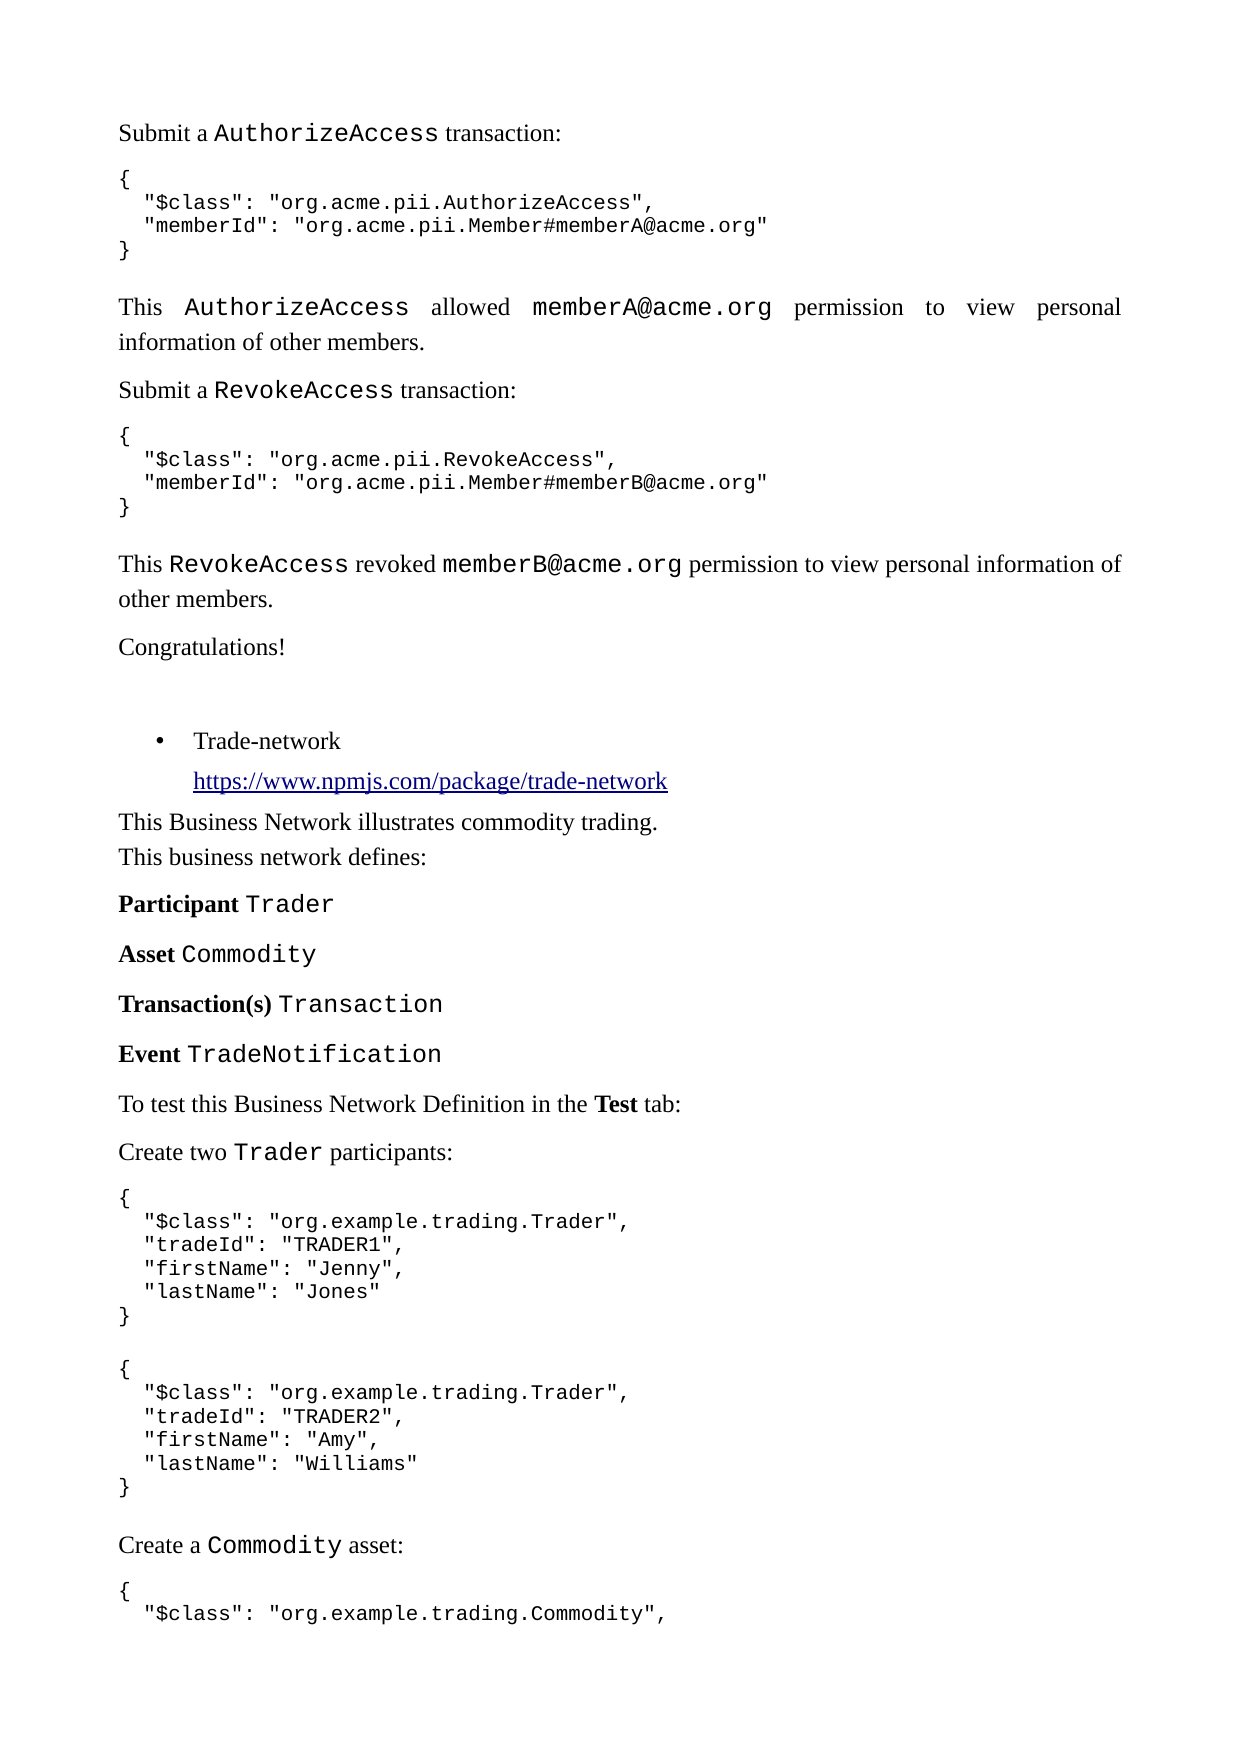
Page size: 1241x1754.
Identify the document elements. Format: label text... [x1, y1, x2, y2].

text "firstName": "Amy", [118, 1429, 1122, 1453]
text Create two Trader participants: [118, 1137, 1122, 1168]
text Submit a AuthorizeAccess transaction: [118, 118, 1122, 149]
text This Business Network illustrates commodity trading. [118, 807, 1122, 836]
text "tradeId": "TRADER1", [118, 1234, 1122, 1258]
text { [118, 425, 1122, 448]
list https://www.npmjs.com/package/trade-network [156, 766, 1122, 795]
text "$class": "org.acme.pii.AuthorizeAccess", [118, 192, 1122, 215]
text Event TradeNotification [118, 1039, 1122, 1070]
text "lastName": "Williams" [118, 1453, 1122, 1477]
text { [118, 1358, 1122, 1382]
text "$class": "org.acme.pii.RevokeAccess", [118, 448, 1122, 472]
text } [118, 1477, 1122, 1500]
text { [118, 168, 1122, 192]
text "$class": "org.example.trading.Trader", [118, 1382, 1122, 1406]
text This business network defines: [118, 842, 1122, 871]
text "lastName": "Jones" [118, 1282, 1122, 1305]
text "tradeId": "TRADER2", [118, 1406, 1122, 1429]
text } [118, 239, 1122, 263]
text { [118, 1580, 1122, 1603]
text "firstName": "Jenny", [118, 1258, 1122, 1282]
text Participant Trader [118, 889, 1122, 920]
text Create a Commodity asset: [118, 1530, 1122, 1561]
text This RevokeAccess revoked memberB@acme.org permission to view personal information of other members. [118, 549, 1122, 613]
text } [118, 1305, 1122, 1329]
text This AuthorizeAccess allowed memberA@acme.org permission to view personal information of other members. [118, 292, 1122, 356]
text "memberId": "org.acme.pii.Member#memberB@acme.org" [118, 472, 1122, 496]
text "$class": "org.example.trading.Commodity", [118, 1603, 1122, 1627]
list Trade-network [156, 726, 1122, 754]
text } [118, 496, 1122, 519]
text Transaction(s) Transaction [118, 989, 1122, 1020]
text Submit a RevokeAccess transaction: [118, 375, 1122, 406]
text Asset Commodity [118, 939, 1122, 970]
text Congratulations! [118, 632, 1122, 660]
text "$class": "org.example.trading.Trader", [118, 1211, 1122, 1234]
text To test this Business Network Definition in the Test tab: [118, 1089, 1122, 1118]
text "memberId": "org.acme.pii.Member#memberA@acme.org" [118, 215, 1122, 239]
text { [118, 1187, 1122, 1211]
